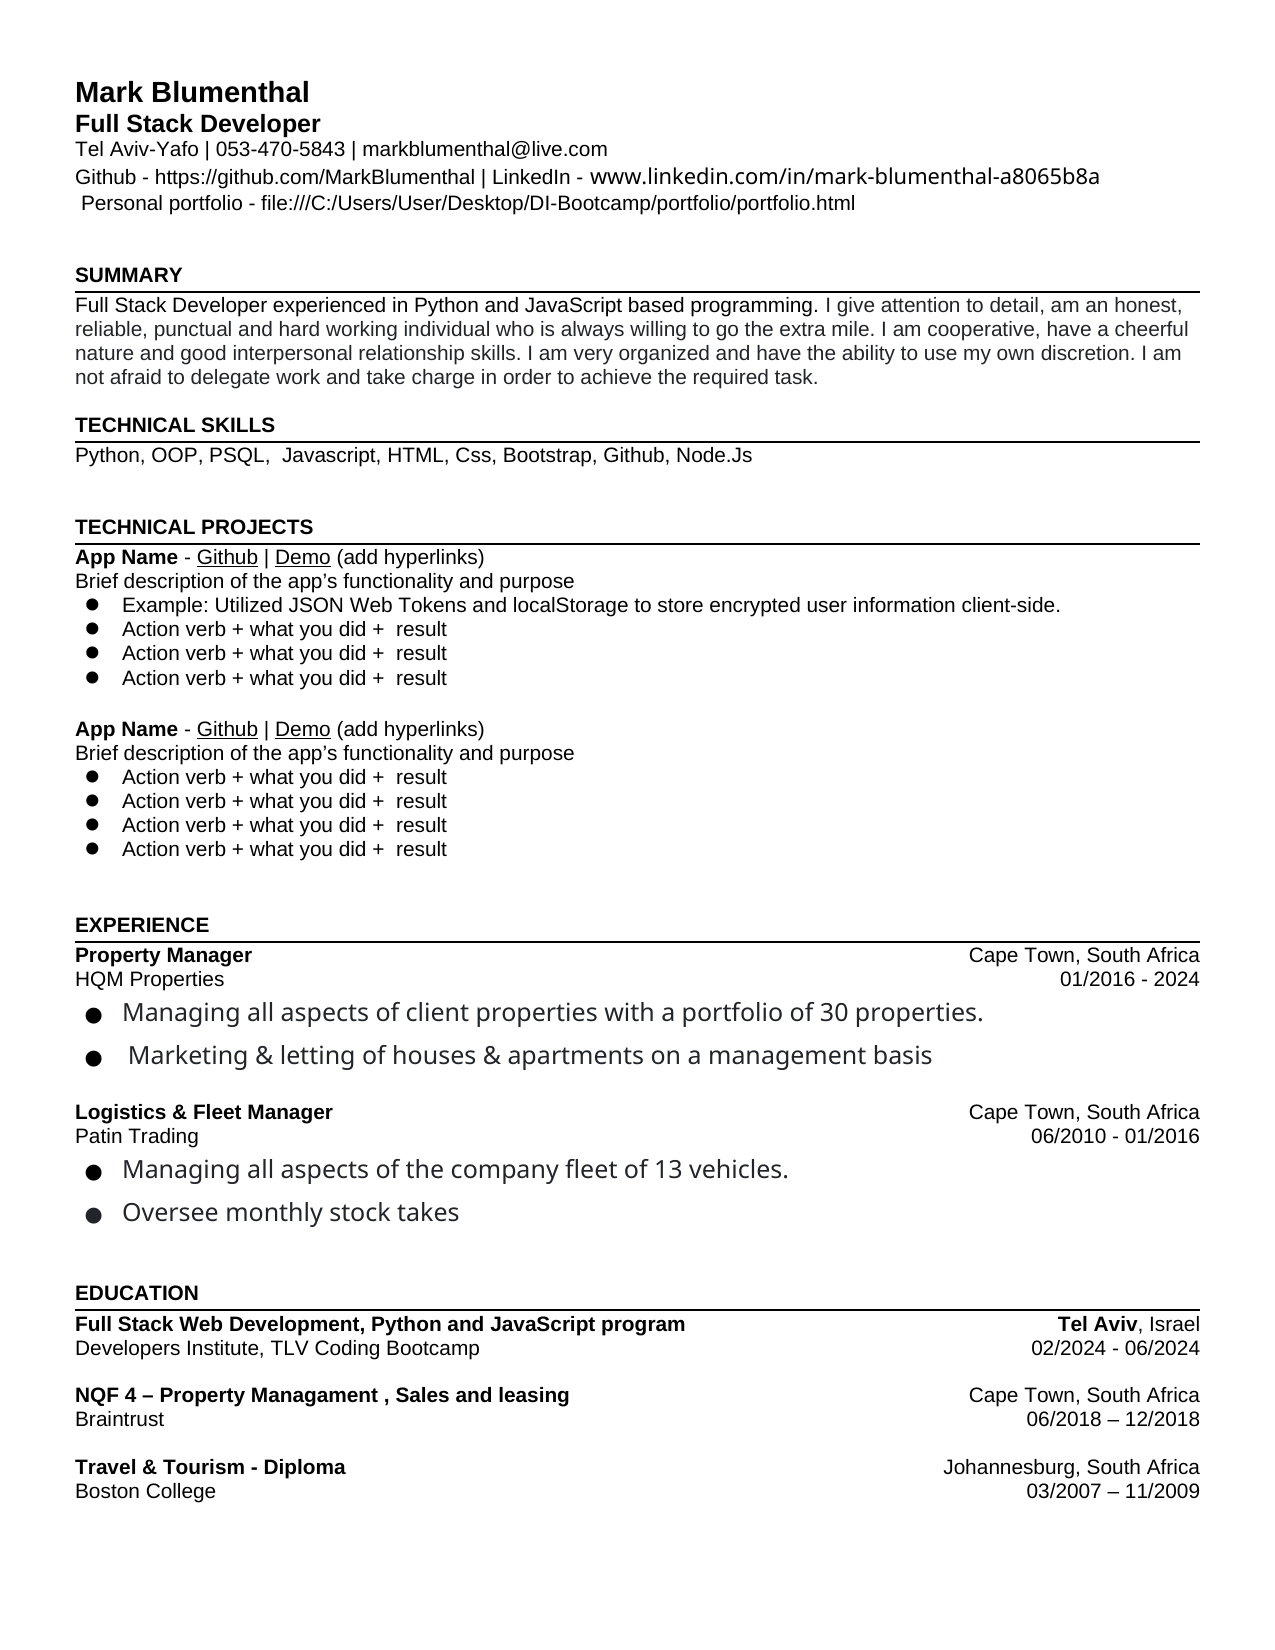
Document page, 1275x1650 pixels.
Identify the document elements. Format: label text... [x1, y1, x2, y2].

text Travel & Tourism - Diploma Johannesburg, South Africa [75, 1455, 1200, 1479]
text Patin Trading 06/2010 - 01/2016 [75, 1124, 1200, 1148]
text Full Stack Developer experienced in Python and JavaScript based programming. I give attention to detail, am an honest, reliable, punctual and hard working individual who is always willing to go the extra mile. I am cooperative, have a cheerful nature and good interpersonal relationship skills. I am very organized and have the ability to use my own discretion. I am not afraid to delegate work and take charge in order to achieve the required task. [75, 293, 1200, 389]
text Mark Blumenthal [75, 75, 1200, 108]
text Full Stack Web Development, Python and JavaScript program Tel Aviv, Israel [75, 1311, 1200, 1335]
list Action verb + what you did + result [84, 641, 1200, 665]
list Action verb + what you did + result [84, 789, 1200, 813]
text NQF 4 – Property Managament , Sales and leasing Cape Town, South Africa [75, 1383, 1200, 1407]
list Example: Utilized JSON Web Tokens and localStorage to store encrypted user information client-side. [84, 593, 1200, 617]
list Action verb + what you did + result [84, 665, 1200, 689]
text EDUCATION [75, 1281, 1200, 1309]
text Brief description of the app’s functionality and purpose [75, 569, 1200, 593]
text Boston College 03/2007 – 11/2009 [75, 1479, 1200, 1503]
text Github - https://github.com/MarkBlumenthal | LinkedIn - www.linkedin.com/in/mark-blumenthal-a8065b8a [75, 161, 1200, 191]
text App Name - Github | Demo (add hyperlinks) [75, 717, 1200, 741]
text Braintrust 06/2018 – 12/2018 [75, 1407, 1200, 1431]
list Action verb + what you did + result [84, 813, 1200, 837]
text Python, OOP, PSQL, Javascript, HTML, Css, Bootstrap, Github, Node.Js [75, 443, 1200, 467]
text Full Stack Developer [75, 108, 1200, 137]
list Managing all aspects of client properties with a portfolio of 30 properties. [84, 991, 1200, 1033]
list Managing all aspects of the company fleet of 13 vehicles. [84, 1148, 1200, 1191]
text Logistics & Fleet Manager Cape Town, South Africa [75, 1100, 1200, 1124]
text Personal portfolio - file:///C:/Users/User/Desktop/DI-Bootcamp/portfolio/portfolio.html [75, 191, 1200, 215]
list Action verb + what you did + result [84, 617, 1200, 641]
text Property Manager Cape Town, South Africa [75, 943, 1200, 967]
text Brief description of the app’s functionality and purpose [75, 741, 1200, 765]
text TECHNICAL PROJECTS [75, 515, 1200, 543]
text EXPERIENCE [75, 912, 1200, 941]
text SUMMARY [75, 263, 1200, 291]
text Developers Institute, TLV Coding Bootcamp 02/2024 - 06/2024 [75, 1335, 1200, 1359]
text App Name - Github | Demo (add hyperlinks) [75, 545, 1200, 569]
list Action verb + what you did + result [84, 765, 1200, 789]
text HQM Properties 01/2016 - 2024 [75, 967, 1200, 991]
text Tel Aviv-Yafo | 053-470-5843 | markblumenthal@live.com [75, 137, 1200, 161]
text TECHNICAL SKILLS [75, 413, 1200, 441]
list Marketing & letting of houses & apartments on a management basis [84, 1033, 1200, 1076]
list Action verb + what you did + result [84, 837, 1200, 861]
list Oversee monthly stock takes [84, 1191, 1200, 1233]
